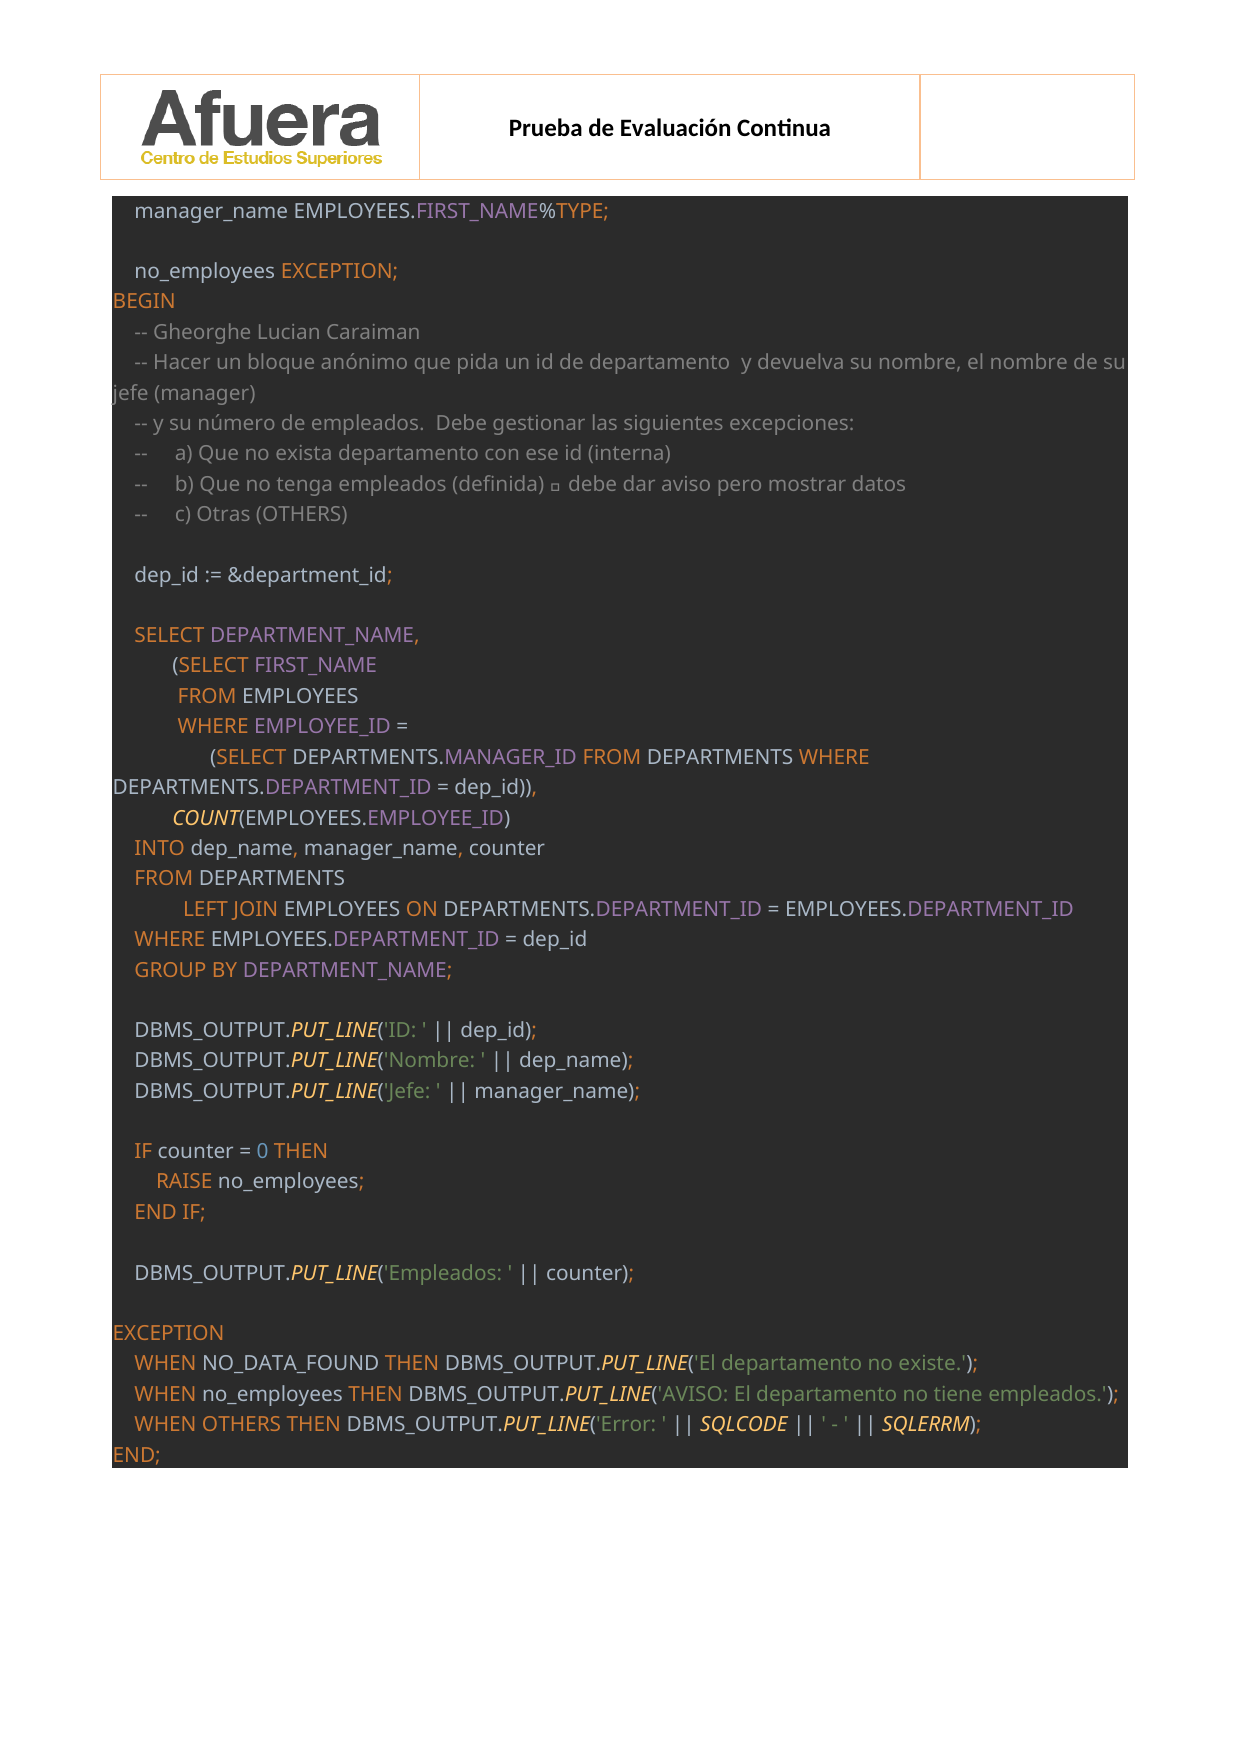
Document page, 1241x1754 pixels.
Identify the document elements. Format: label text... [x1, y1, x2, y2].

picture [133, 83, 388, 171]
text manager_name EMPLOYEES.FIRST_NAME%TYPE; no_employees EXCEPTION; BEGIN -- Gheorghe Lucian Caraiman -- Hacer un bloque anónimo que pida un id de departamento y devuelva su nombre, el nombre de su jefe (manager) -- y su número de empleados. Debe gestionar las siguientes excepciones: -- a) Que no exista departamento con ese id (interna) -- b) Que no tenga empleados (definida)  debe dar aviso pero mostrar datos -- c) Otras (OTHERS) dep_id := &department_id; SELECT DEPARTMENT_NAME, (SELECT FIRST_NAME FROM EMPLOYEES WHERE EMPLOYEE_ID = (SELECT DEPARTMENTS.MANAGER_ID FROM DEPARTMENTS WHERE DEPARTMENTS.DEPARTMENT_ID = dep_id)), COUNT(EMPLOYEES.EMPLOYEE_ID) INTO dep_name, manager_name, counter FROM DEPARTMENTS LEFT JOIN EMPLOYEES ON DEPARTMENTS.DEPARTMENT_ID = EMPLOYEES.DEPARTMENT_ID WHERE EMPLOYEES.DEPARTMENT_ID = dep_id GROUP BY DEPARTMENT_NAME; DBMS_OUTPUT.PUT_LINE('ID: ' || dep_id); DBMS_OUTPUT.PUT_LINE('Nombre: ' || dep_name); DBMS_OUTPUT.PUT_LINE('Jefe: ' || manager_name); IF counter = 0 THEN RAISE no_employees; END IF; DBMS_OUTPUT.PUT_LINE('Empleados: ' || counter); EXCEPTION WHEN NO_DATA_FOUND THEN DBMS_OUTPUT.PUT_LINE('El departamento no existe.'); WHEN no_employees THEN DBMS_OUTPUT.PUT_LINE('AVISO: El departamento no tiene empleados.'); WHEN OTHERS THEN DBMS_OUTPUT.PUT_LINE('Error: ' || SQLCODE || ' - ' || SQLERRM); END; [112, 196, 1128, 1468]
